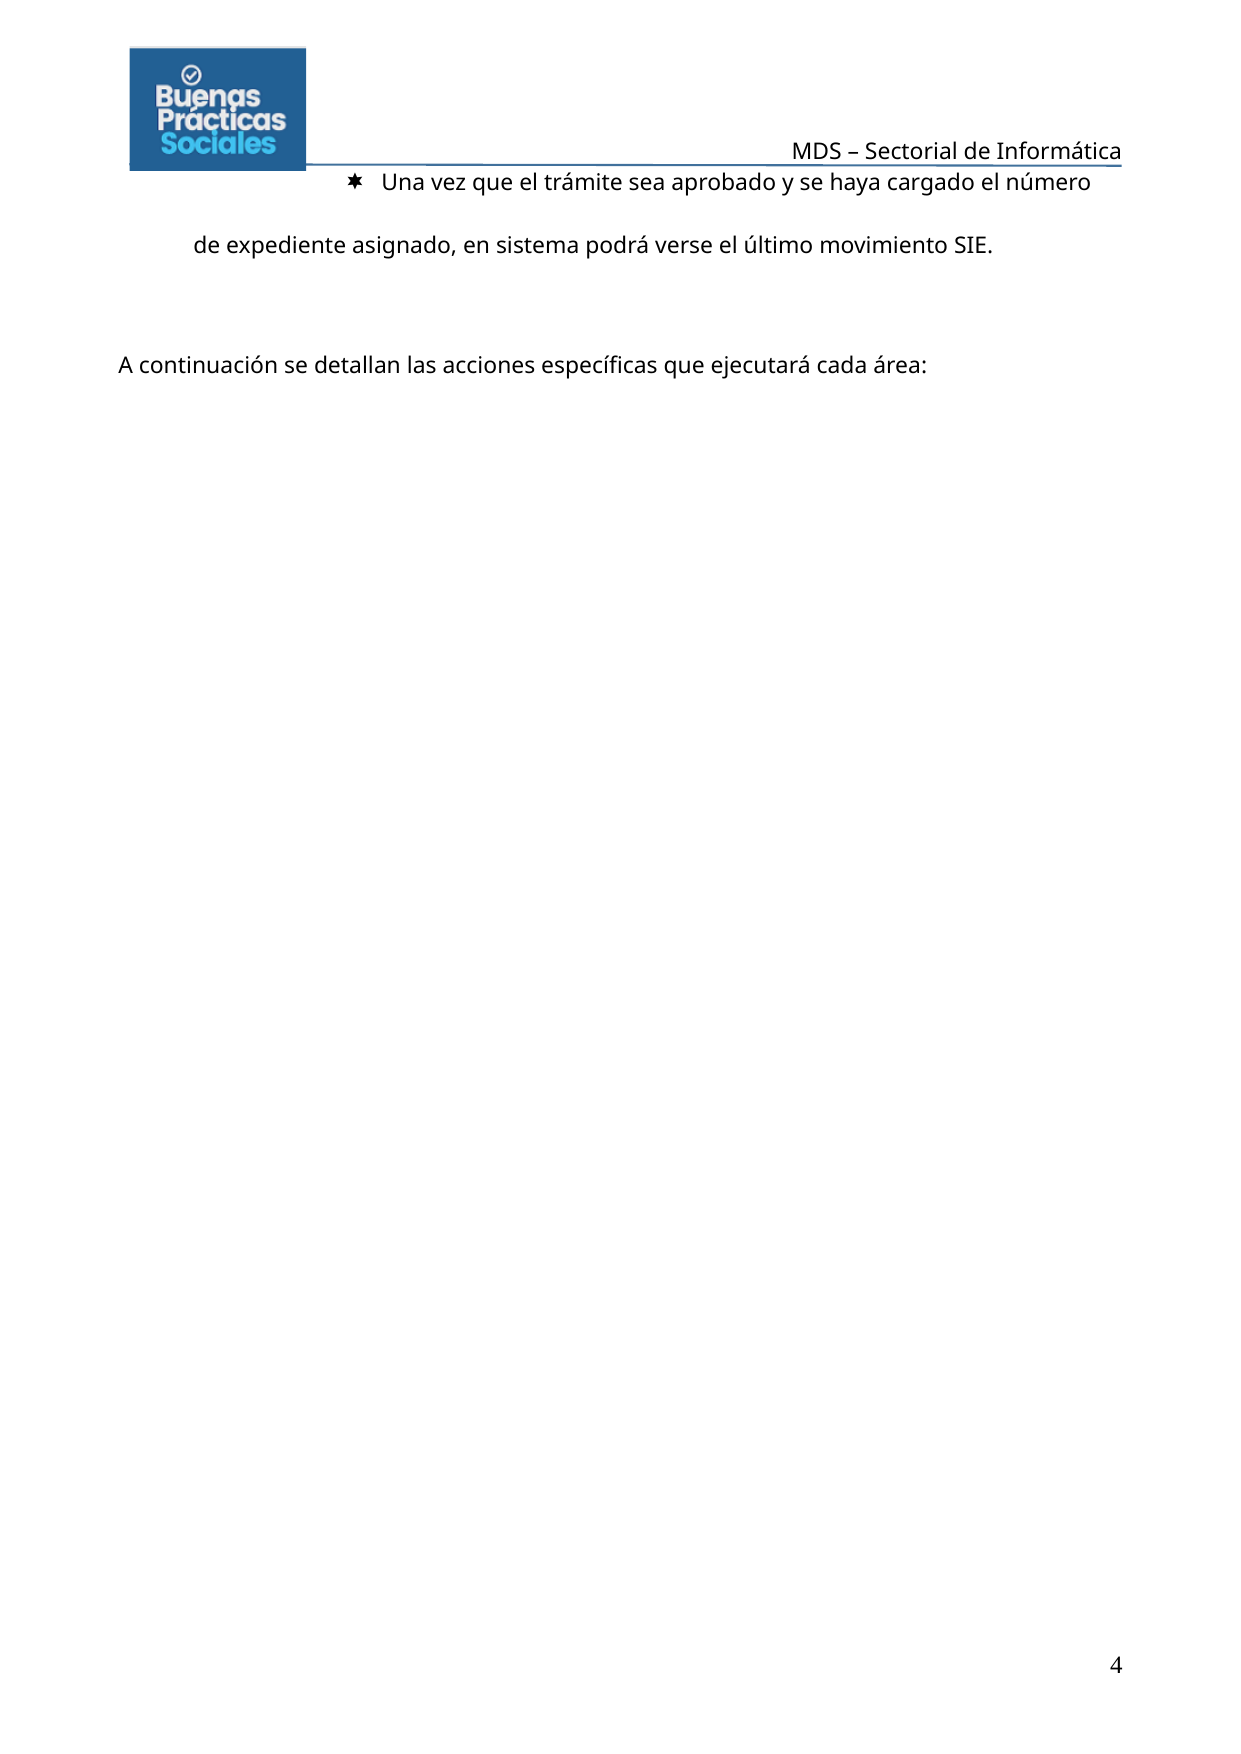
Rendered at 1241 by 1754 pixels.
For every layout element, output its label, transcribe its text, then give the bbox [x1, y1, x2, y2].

list Una vez que el trámite sea aprobado y se haya cargado el número de expediente asignado, en sistema podrá verse el último movimiento SIE. [156, 166, 1122, 260]
text A continuación se detallan las acciones específicas que ejecutará cada área: [118, 349, 1122, 380]
